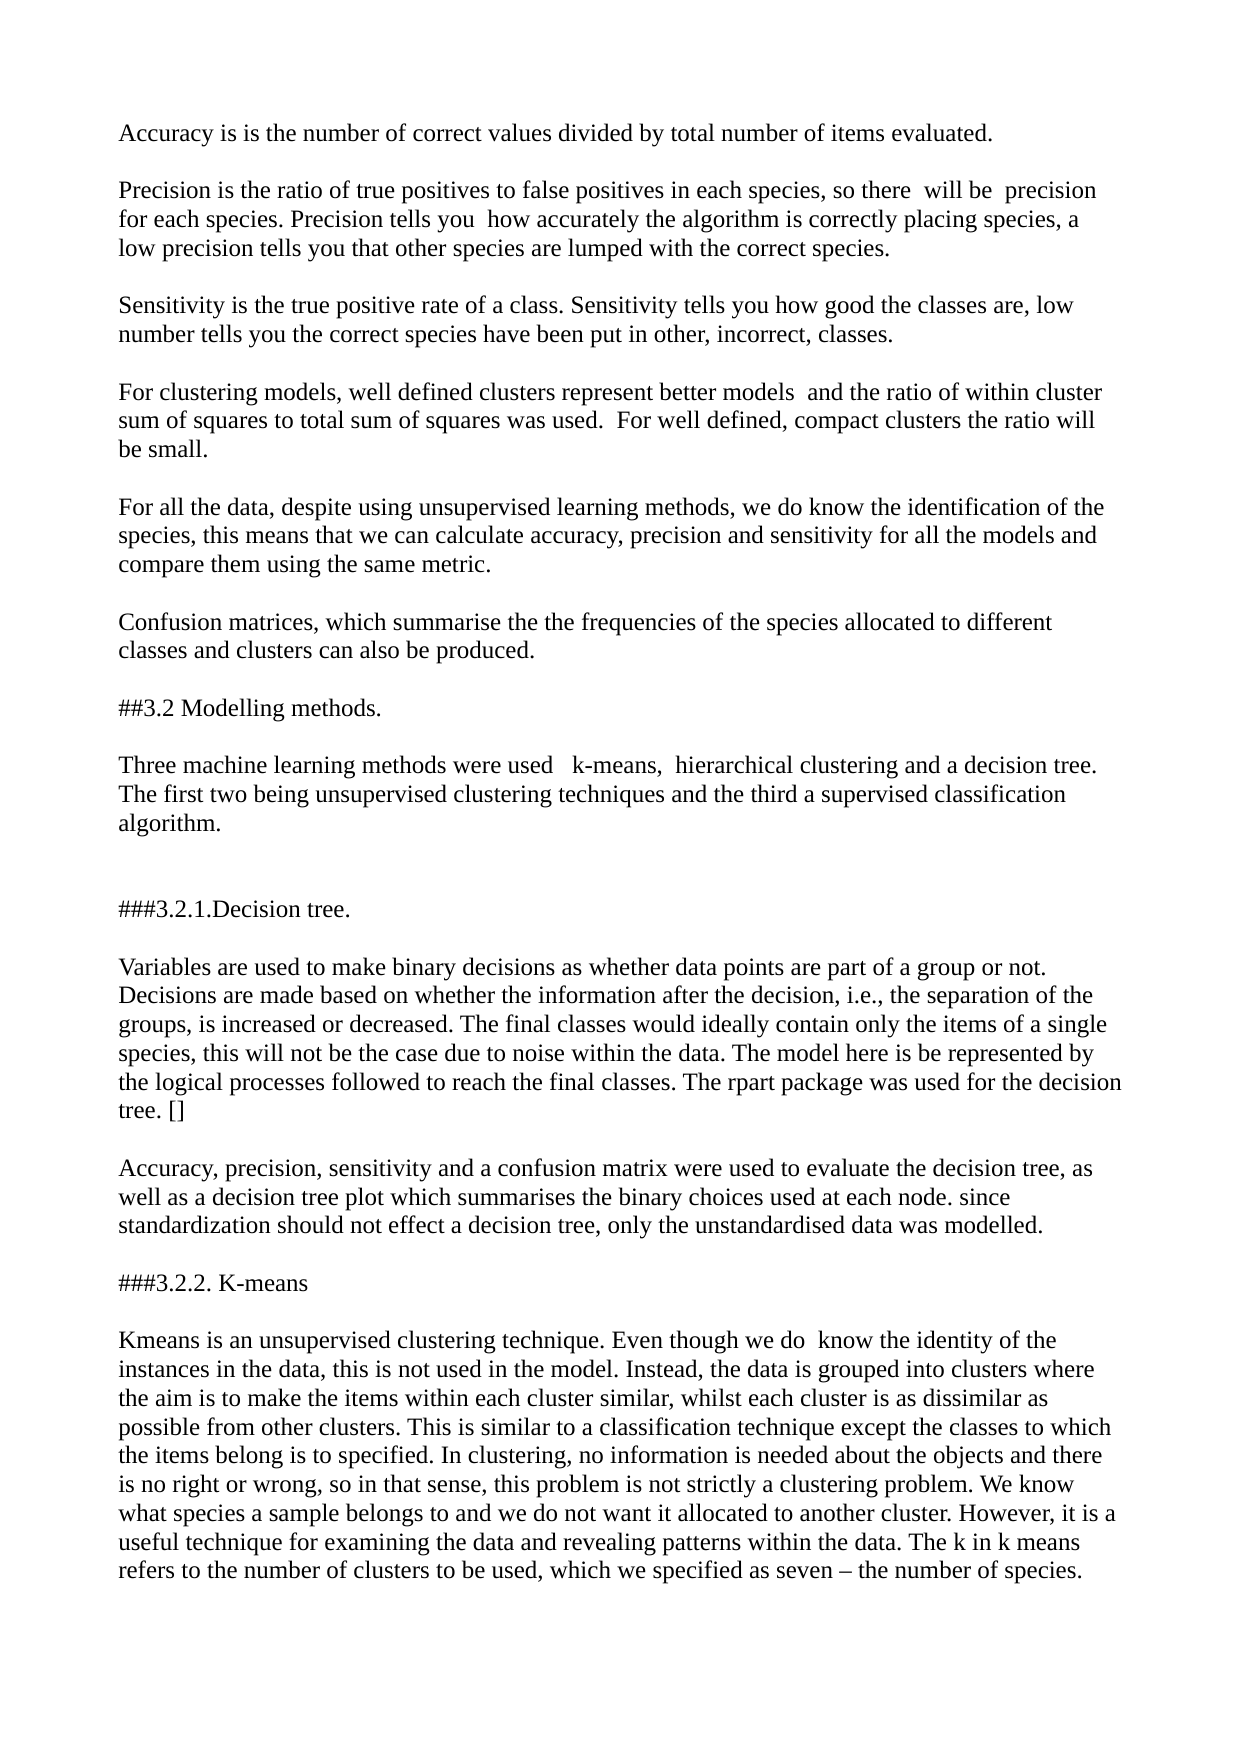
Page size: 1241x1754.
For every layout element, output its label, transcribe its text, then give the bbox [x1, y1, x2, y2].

text ##3.2 Modelling methods. [118, 693, 1122, 722]
text Sensitivity is the true positive rate of a class. Sensitivity tells you how good the classes are, low number tells you the correct species have been put in other, incorrect, classes. [118, 291, 1122, 348]
text ###3.2.1.Decision tree. [118, 894, 1122, 923]
text For all the data, despite using unsupervised learning methods, we do know the identification of the species, this means that we can calculate accuracy, precision and sensitivity for all the models and compare them using the same metric. [118, 492, 1122, 578]
text For clustering models, well defined clusters represent better models and the ratio of within cluster sum of squares to total sum of squares was used. For well defined, compact clusters the ratio will be small. [118, 377, 1122, 463]
text Accuracy, precision, sensitivity and a confusion matrix were used to evaluate the decision tree, as well as a decision tree plot which summarises the binary choices used at each node. since standardization should not effect a decision tree, only the unstandardised data was modelled. [118, 1153, 1122, 1239]
text Variables are used to make binary decisions as whether data points are part of a group or not. Decisions are made based on whether the information after the decision, i.e., the separation of the groups, is increased or decreased. The final classes would ideally contain only the items of a single species, this will not be the case due to noise within the data. The model here is be represented by the logical processes followed to reach the final classes. The rpart package was used for the decision tree. [] [118, 952, 1122, 1124]
text Confusion matrices, which summarise the the frequencies of the species allocated to different classes and clusters can also be produced. [118, 607, 1122, 664]
text Precision is the ratio of true positives to false positives in each species, so there will be precision for each species. Precision tells you how accurately the algorithm is correctly placing species, a low precision tells you that other species are lumped with the correct species. [118, 176, 1122, 262]
text Accuracy is is the number of correct values divided by total number of items evaluated. [118, 118, 1122, 147]
text ###3.2.2. K-means [118, 1268, 1122, 1297]
text Kmeans is an unsupervised clustering technique. Even though we do know the identity of the instances in the data, this is not used in the model. Instead, the data is grouped into clusters where the aim is to make the items within each cluster similar, whilst each cluster is as dissimilar as possible from other clusters. This is similar to a classification technique except the classes to which the items belong is to specified. In clustering, no information is needed about the objects and there is no right or wrong, so in that sense, this problem is not strictly a clustering problem. We know what species a sample belongs to and we do not want it allocated to another cluster. However, it is a useful technique for examining the data and revealing patterns within the data. The k in k means refers to the number of clusters to be used, which we specified as seven – the number of species. [118, 1326, 1122, 1584]
text Three machine learning methods were used k-means, hierarchical clustering and a decision tree. The first two being unsupervised clustering techniques and the third a supervised classification algorithm. [118, 751, 1122, 837]
